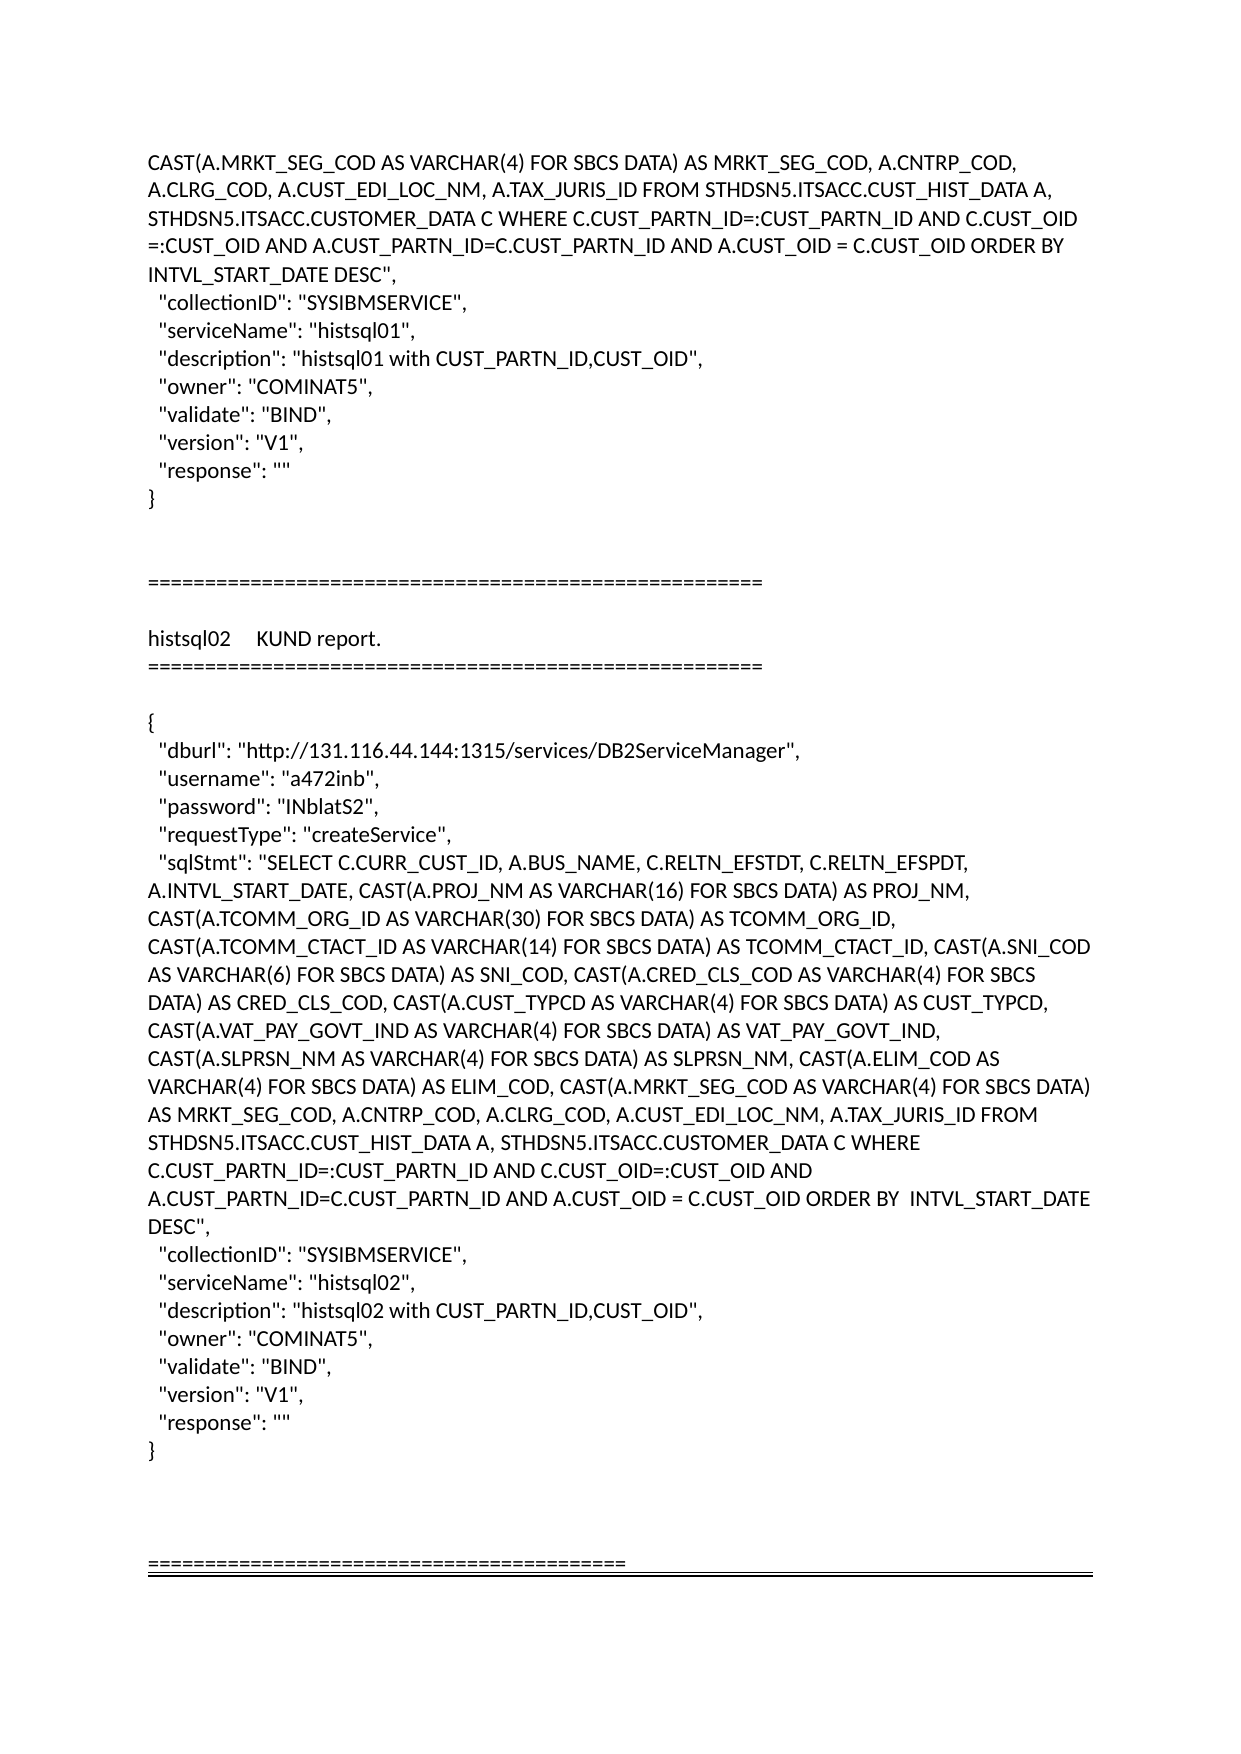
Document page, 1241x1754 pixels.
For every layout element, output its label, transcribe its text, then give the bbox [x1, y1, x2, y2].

text "collectionID": "SYSIBMSERVICE", [148, 288, 1093, 316]
text "validate": "BIND", [148, 400, 1093, 428]
text histsql02 KUND report. [148, 624, 1093, 652]
text "owner": "COMINAT5", [148, 372, 1093, 400]
text "serviceName": "histsql02", [148, 1268, 1093, 1296]
text "username": "a472inb", [148, 764, 1093, 792]
text ====================================================== [148, 652, 1093, 680]
text } [148, 1437, 1093, 1464]
text "password": "INblatS2", [148, 792, 1093, 820]
text ====================================================== [148, 568, 1093, 596]
text "version": "V1", [148, 1381, 1093, 1408]
text } [148, 484, 1093, 512]
text "requestType": "createService", [148, 820, 1093, 848]
text "sqlStmt": "SELECT C.CURR_CUST_ID, A.BUS_NAME, C.RELTN_EFSTDT, C.RELTN_EFSPDT, A.INTVL_START_DATE, CAST(A.PROJ_NM AS VARCHAR(16) FOR SBCS DATA) AS PROJ_NM, CAST(A.TCOMM_ORG_ID AS VARCHAR(30) FOR SBCS DATA) AS TCOMM_ORG_ID, CAST(A.TCOMM_CTACT_ID AS VARCHAR(14) FOR SBCS DATA) AS TCOMM_CTACT_ID, CAST(A.SNI_COD AS VARCHAR(6) FOR SBCS DATA) AS SNI_COD, CAST(A.CRED_CLS_COD AS VARCHAR(4) FOR SBCS DATA) AS CRED_CLS_COD, CAST(A.CUST_TYPCD AS VARCHAR(4) FOR SBCS DATA) AS CUST_TYPCD, CAST(A.VAT_PAY_GOVT_IND AS VARCHAR(4) FOR SBCS DATA) AS VAT_PAY_GOVT_IND, CAST(A.SLPRSN_NM AS VARCHAR(4) FOR SBCS DATA) AS SLPRSN_NM, CAST(A.ELIM_COD AS VARCHAR(4) FOR SBCS DATA) AS ELIM_COD, CAST(A.MRKT_SEG_COD AS VARCHAR(4) FOR SBCS DATA) AS MRKT_SEG_COD, A.CNTRP_COD, A.CLRG_COD, A.CUST_EDI_LOC_NM, A.TAX_JURIS_ID FROM STHDSN5.ITSACC.CUST_HIST_DATA A, STHDSN5.ITSACC.CUSTOMER_DATA C WHERE C.CUST_PARTN_ID=:CUST_PARTN_ID AND C.CUST_OID=:CUST_OID AND A.CUST_PARTN_ID=C.CUST_PARTN_ID AND A.CUST_OID = C.CUST_OID ORDER BY INTVL_START_DATE DESC", [148, 848, 1093, 1240]
text CAST(A.MRKT_SEG_COD AS VARCHAR(4) FOR SBCS DATA) AS MRKT_SEG_COD, A.CNTRP_COD, A.CLRG_COD, A.CUST_EDI_LOC_NM, A.TAX_JURIS_ID FROM STHDSN5.ITSACC.CUST_HIST_DATA A, STHDSN5.ITSACC.CUSTOMER_DATA C WHERE C.CUST_PARTN_ID=:CUST_PARTN_ID AND C.CUST_OID =:CUST_OID AND A.CUST_PARTN_ID=C.CUST_PARTN_ID AND A.CUST_OID = C.CUST_OID ORDER BY INTVL_START_DATE DESC", [148, 148, 1093, 288]
text "version": "V1", [148, 428, 1093, 456]
text "serviceName": "histsql01", [148, 316, 1093, 344]
text "dburl": "http://131.116.44.144:1315/services/DB2ServiceManager", [148, 736, 1093, 764]
text "description": "histsql02 with CUST_PARTN_ID,CUST_OID", [148, 1296, 1093, 1324]
text "response": "" [148, 456, 1093, 484]
text { [148, 708, 1093, 736]
text "owner": "COMINAT5", [148, 1324, 1093, 1352]
text "collectionID": "SYSIBMSERVICE", [148, 1240, 1093, 1268]
text "validate": "BIND", [148, 1352, 1093, 1381]
text "response": "" [148, 1408, 1093, 1437]
text ========================================== [148, 1549, 1093, 1572]
text "description": "histsql01 with CUST_PARTN_ID,CUST_OID", [148, 344, 1093, 372]
